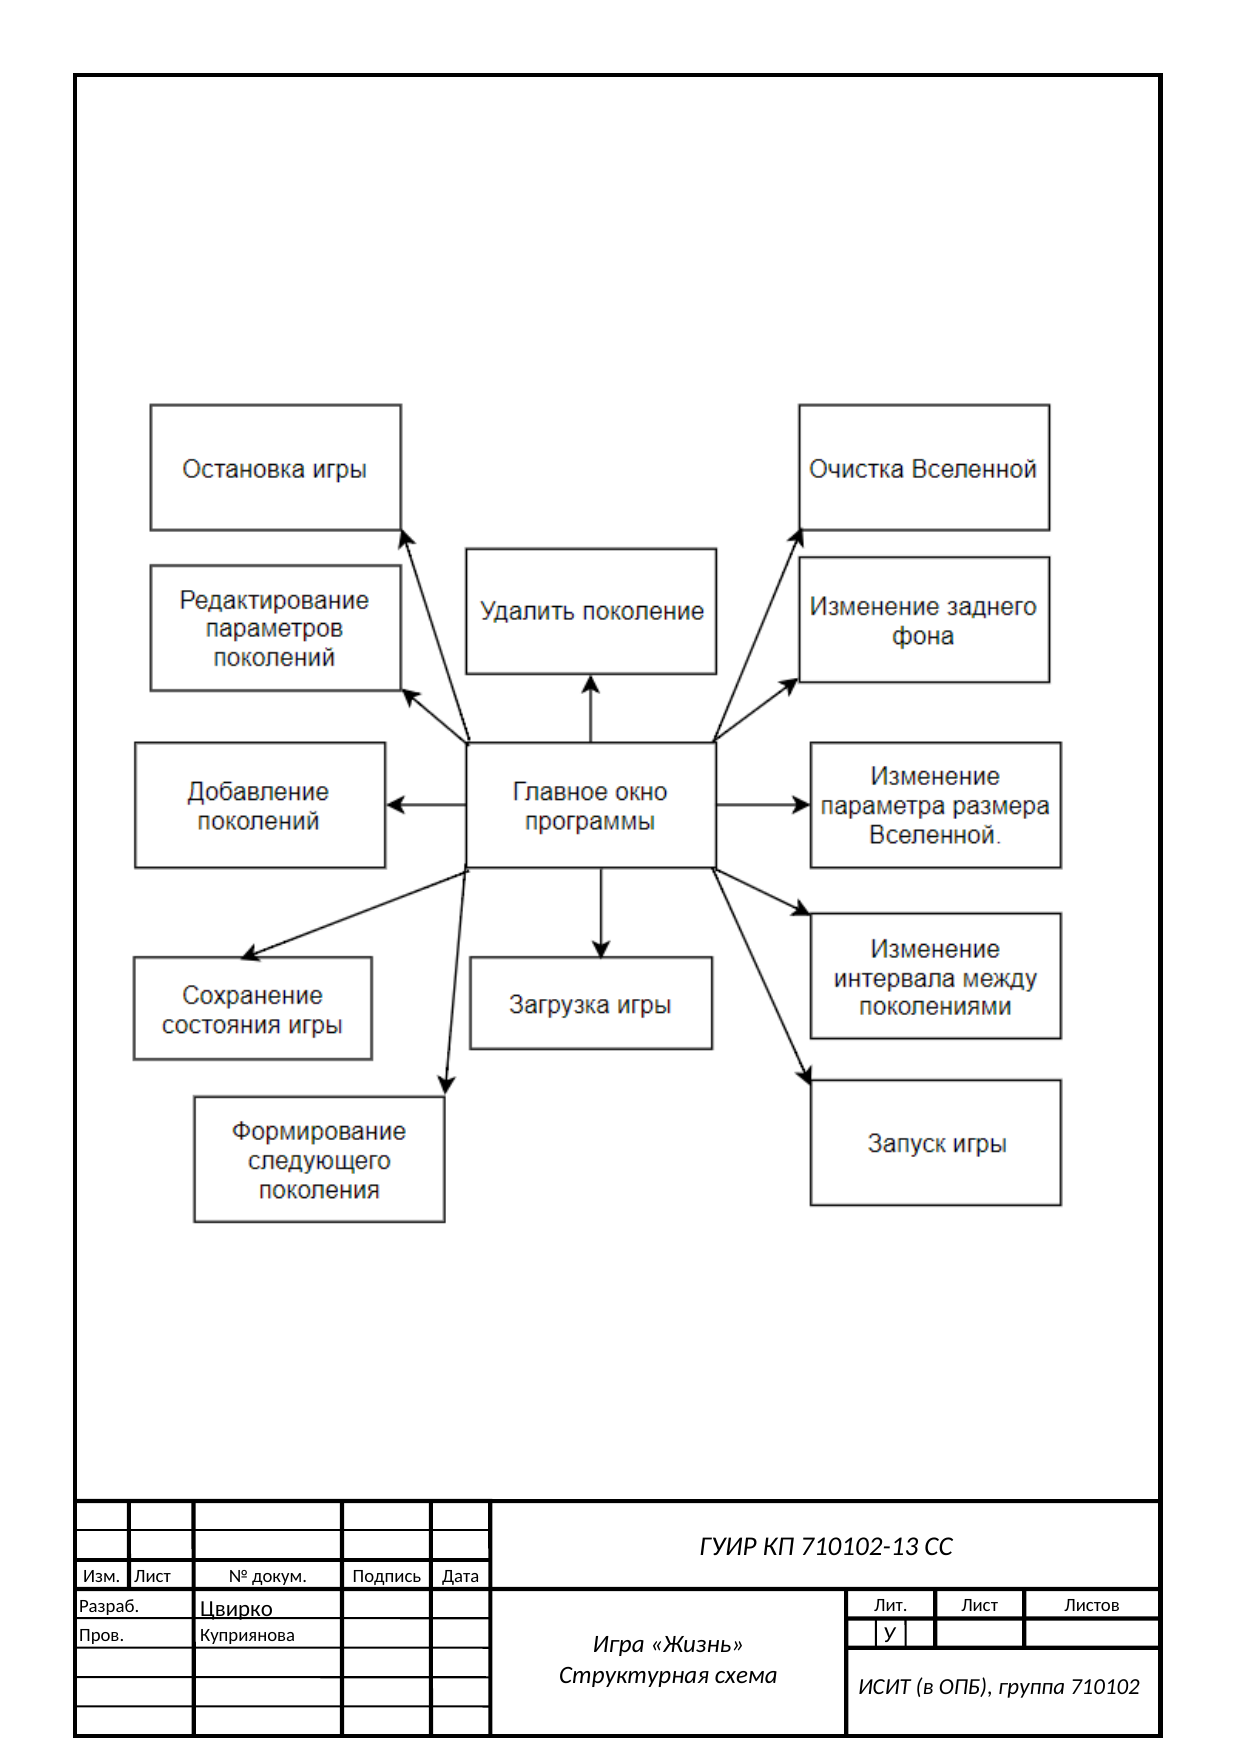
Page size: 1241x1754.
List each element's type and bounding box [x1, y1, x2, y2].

picture [102, 356, 1137, 1265]
